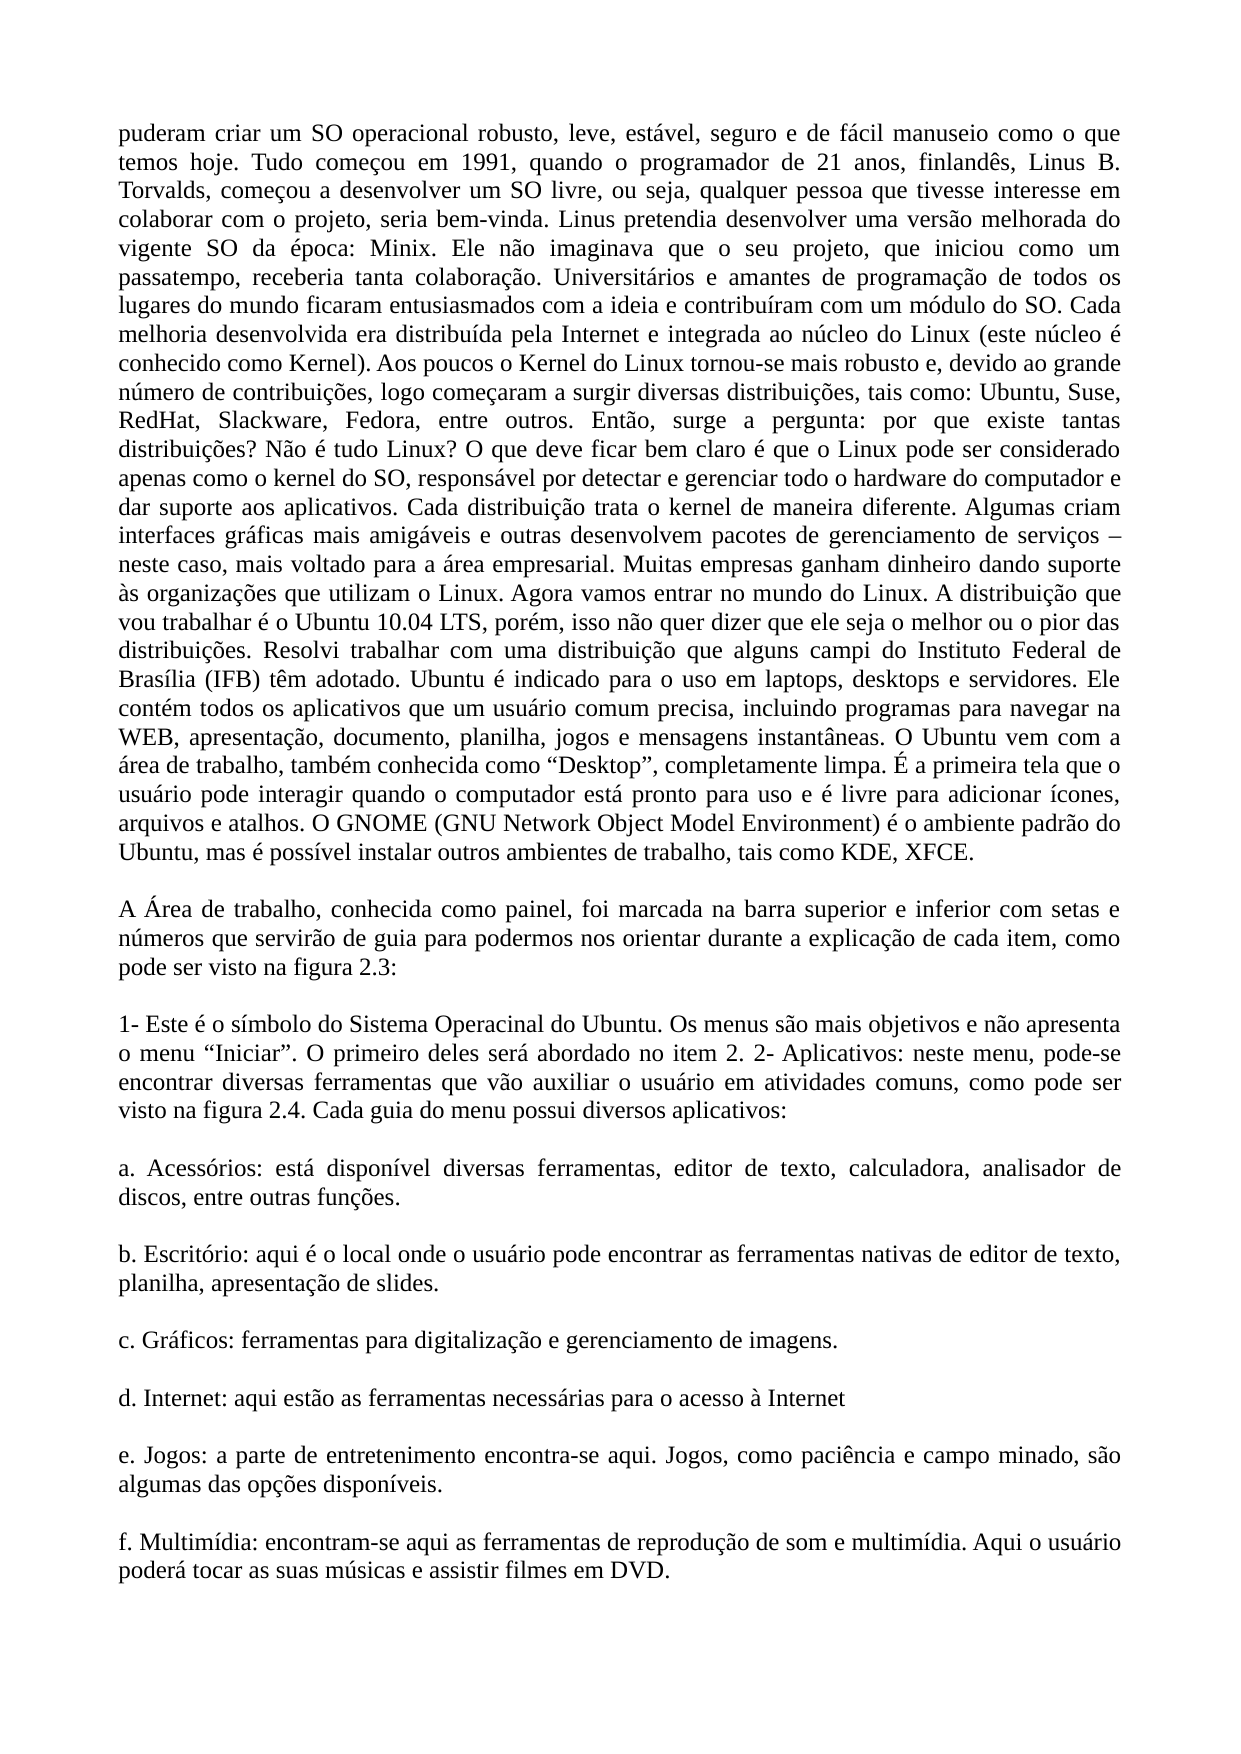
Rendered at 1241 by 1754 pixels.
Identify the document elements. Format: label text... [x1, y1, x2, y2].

text d. Internet: aqui estão as ferramentas necessárias para o acesso à Internet [118, 1383, 1122, 1412]
text c. Gráficos: ferramentas para digitalização e gerenciamento de imagens. [118, 1326, 1122, 1354]
text puderam criar um SO operacional robusto, leve, estável, seguro e de fácil manuseio como o que temos hoje. Tudo começou em 1991, quando o programador de 21 anos, finlandês, Linus B. Torvalds, começou a desenvolver um SO livre, ou seja, qualquer pessoa que tivesse interesse em colaborar com o projeto, seria bem-vinda. Linus pretendia desenvolver uma versão melhorada do vigente SO da época: Minix. Ele não imaginava que o seu projeto, que iniciou como um passatempo, receberia tanta colaboração. Universitários e amantes de programação de todos os lugares do mundo ficaram entusiasmados com a ideia e contribuíram com um módulo do SO. Cada melhoria desenvolvida era distribuída pela Internet e integrada ao núcleo do Linux (este núcleo é conhecido como Kernel). Aos poucos o Kernel do Linux tornou-se mais robusto e, devido ao grande número de contribuições, logo começaram a surgir diversas distribuições, tais como: Ubuntu, Suse, RedHat, Slackware, Fedora, entre outros. Então, surge a pergunta: por que existe tantas distribuições? Não é tudo Linux? O que deve ficar bem claro é que o Linux pode ser considerado apenas como o kernel do SO, responsável por detectar e gerenciar todo o hardware do computador e dar suporte aos aplicativos. Cada distribuição trata o kernel de maneira diferente. Algumas criam interfaces gráficas mais amigáveis e outras desenvolvem pacotes de gerenciamento de serviços – neste caso, mais voltado para a área empresarial. Muitas empresas ganham dinheiro dando suporte às organizações que utilizam o Linux. Agora vamos entrar no mundo do Linux. A distribuição que vou trabalhar é o Ubuntu 10.04 LTS, porém, isso não quer dizer que ele seja o melhor ou o pior das distribuições. Resolvi trabalhar com uma distribuição que alguns campi do Instituto Federal de Brasília (IFB) têm adotado. Ubuntu é indicado para o uso em laptops, desktops e servidores. Ele contém todos os aplicativos que um usuário comum precisa, incluindo programas para navegar na WEB, apresentação, documento, planilha, jogos e mensagens instantâneas. O Ubuntu vem com a área de trabalho, também conhecida como “Desktop”, completamente limpa. É a primeira tela que o usuário pode interagir quando o computador está pronto para uso e é livre para adicionar ícones, arquivos e atalhos. O GNOME (GNU Network Object Model Environment) é o ambiente padrão do Ubuntu, mas é possível instalar outros ambientes de trabalho, tais como KDE, XFCE. [118, 118, 1122, 866]
text a. Acessórios: está disponível diversas ferramentas, editor de texto, calculadora, analisador de discos, entre outras funções. [118, 1153, 1122, 1211]
text 1- Este é o símbolo do Sistema Operacinal do Ubuntu. Os menus são mais objetivos e não apresenta o menu “Iniciar”. O primeiro deles será abordado no item 2. 2- Aplicativos: neste menu, pode-se encontrar diversas ferramentas que vão auxiliar o usuário em atividades comuns, como pode ser visto na figura 2.4. Cada guia do menu possui diversos aplicativos: [118, 1009, 1122, 1124]
text A Área de trabalho, conhecida como painel, foi marcada na barra superior e inferior com setas e números que servirão de guia para podermos nos orientar durante a explicação de cada item, como pode ser visto na figura 2.3: [118, 894, 1122, 981]
text b. Escritório: aqui é o local onde o usuário pode encontrar as ferramentas nativas de editor de texto, planilha, apresentação de slides. [118, 1239, 1122, 1297]
text f. Multimídia: encontram-se aqui as ferramentas de reprodução de som e multimídia. Aqui o usuário poderá tocar as suas músicas e assistir filmes em DVD. [118, 1527, 1122, 1584]
text e. Jogos: a parte de entretenimento encontra-se aqui. Jogos, como paciência e campo minado, são algumas das opções disponíveis. [118, 1441, 1122, 1498]
